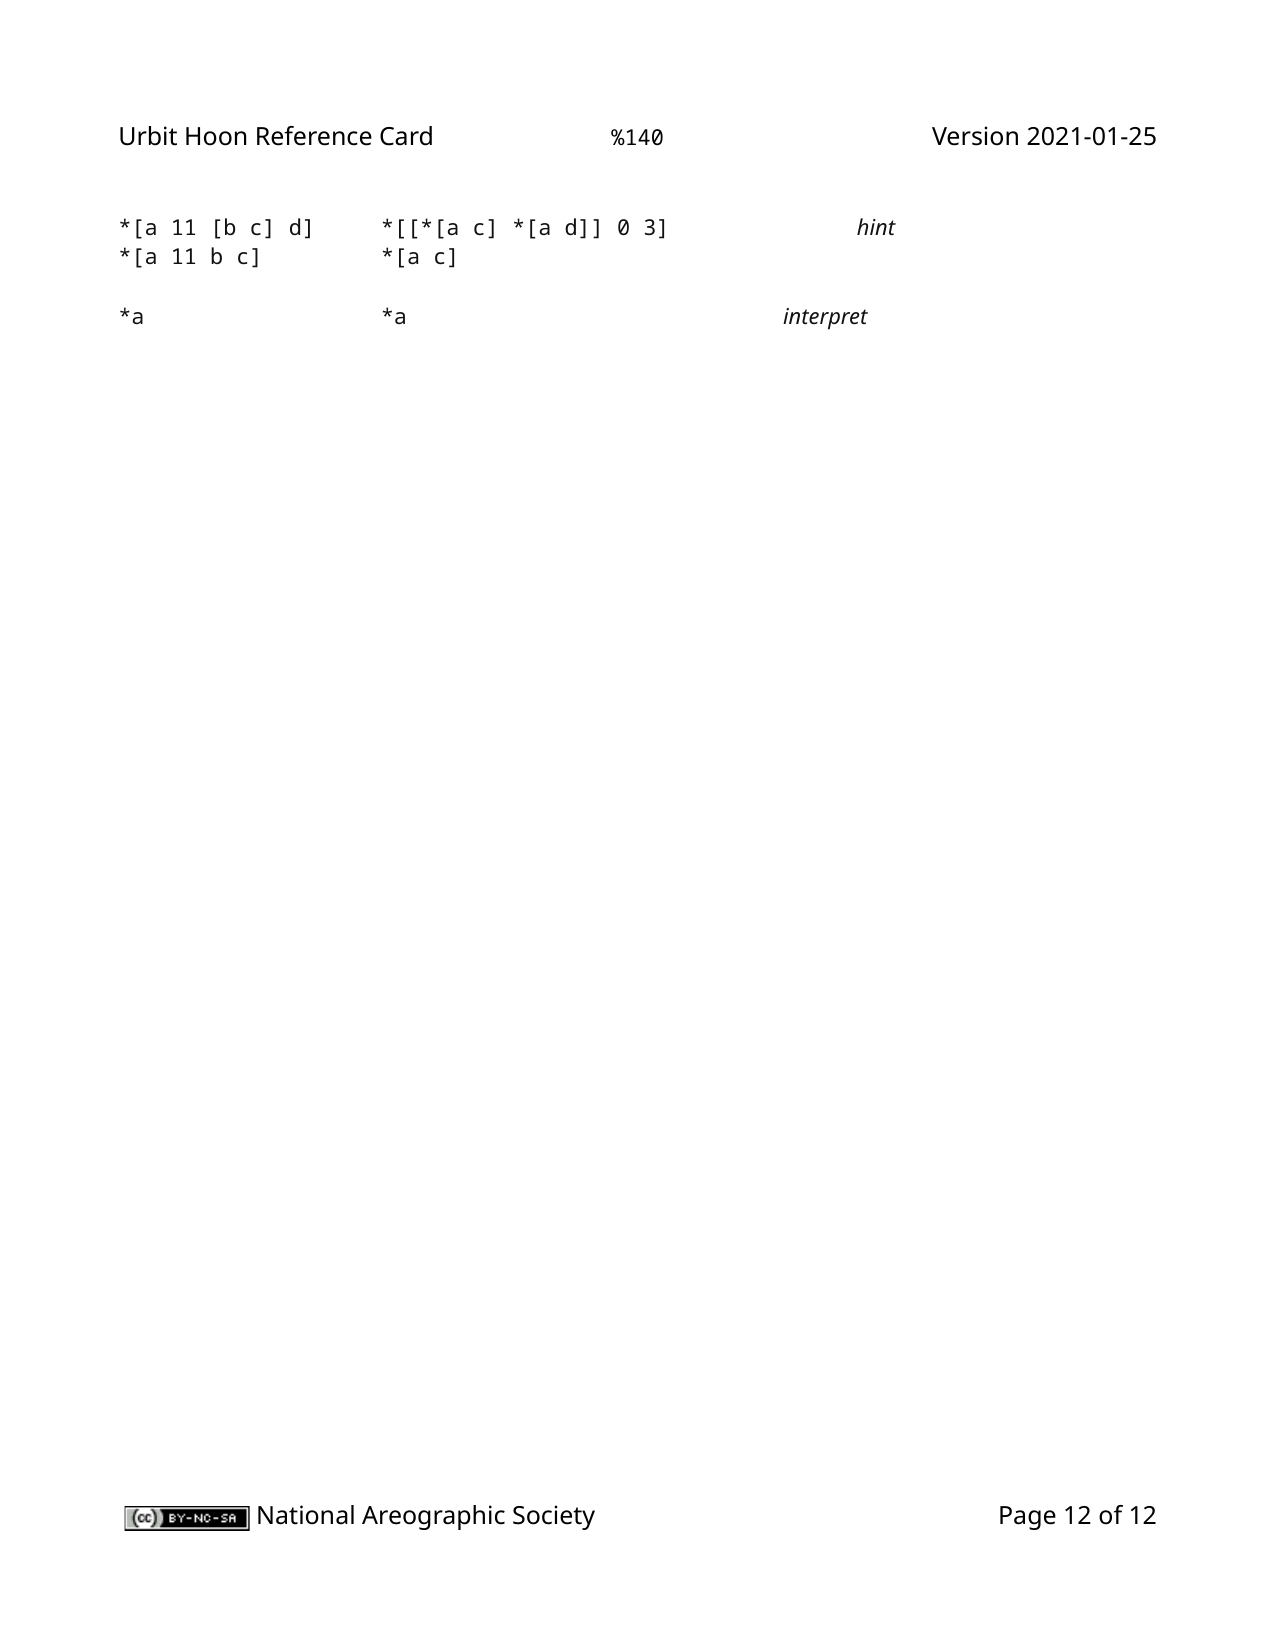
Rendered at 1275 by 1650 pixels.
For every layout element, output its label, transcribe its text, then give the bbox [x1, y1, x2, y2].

text *[a 11 [b c] d] *[[*[a c] *[a d]] 0 3] hint [118, 211, 1157, 241]
text *a *a interpret [118, 301, 1157, 331]
text *[a 11 b c] *[a c] [118, 241, 1157, 271]
picture [124, 1506, 250, 1531]
